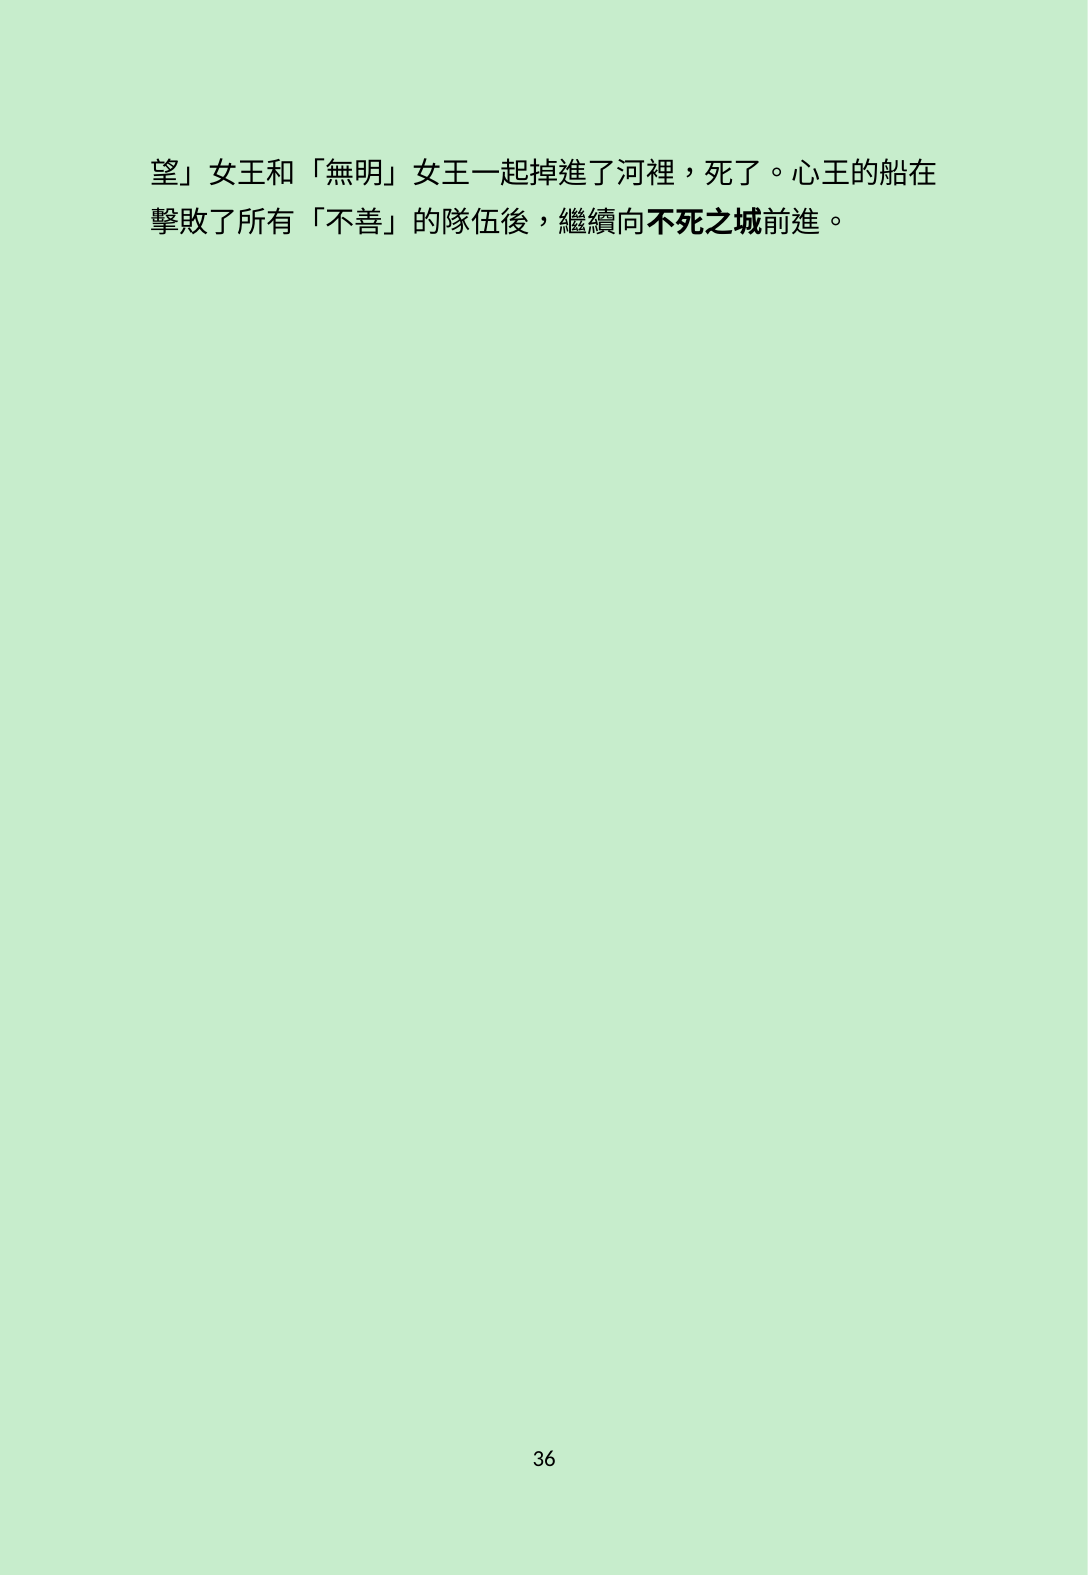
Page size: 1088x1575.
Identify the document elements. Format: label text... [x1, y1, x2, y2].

text 望」女王和「無明」女王一起掉進了河裡，死了。心王的船在擊敗了所有「不善」的隊伍後，繼續向不死之城前進。 [150, 150, 938, 241]
